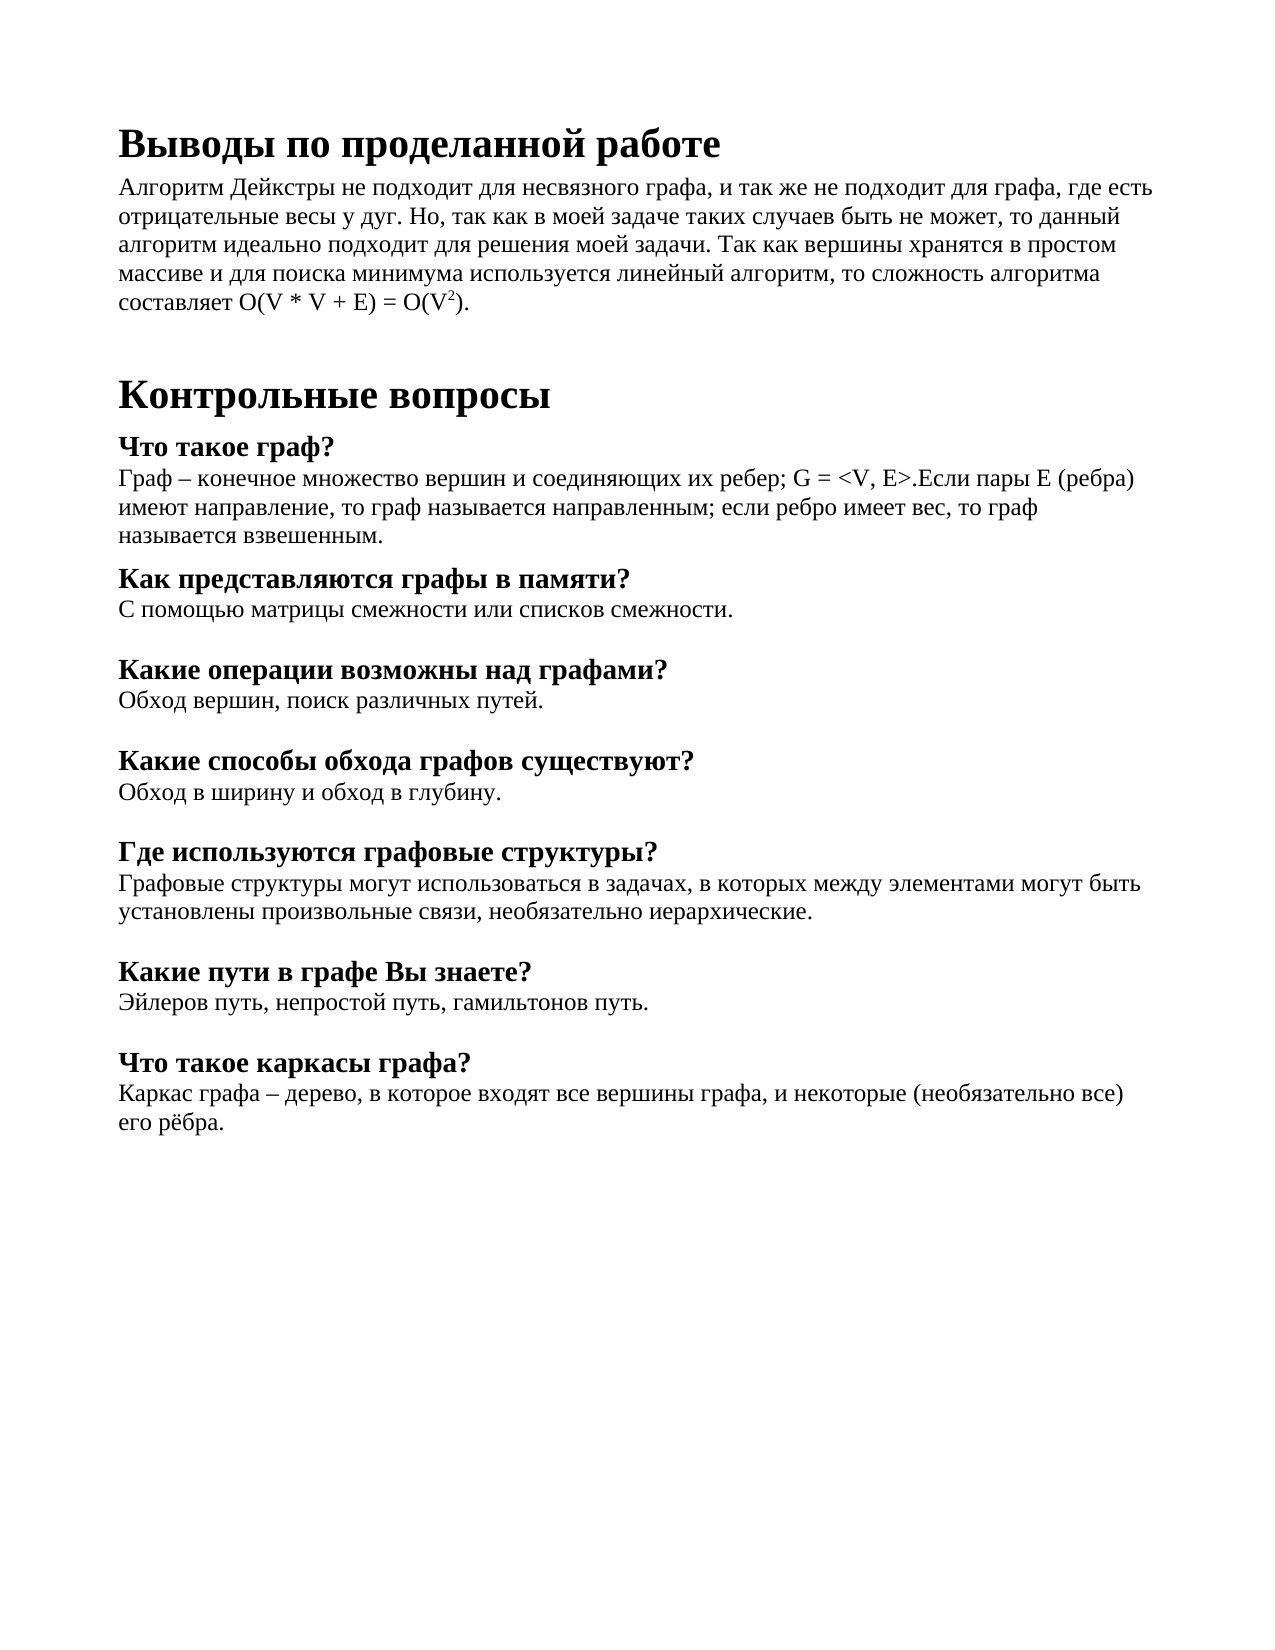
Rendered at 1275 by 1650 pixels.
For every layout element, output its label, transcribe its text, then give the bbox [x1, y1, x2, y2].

text Контрольные вопросы [118, 369, 1157, 417]
text Что такое граф? Граф – конечное множество вершин и соединяющих их ребер; G = <V, E>.Если пары Е (ребра) имеют направление, то граф называется направленным; если ребро имеет вес, то граф называется взвешенным. [118, 429, 1157, 549]
text Какие пути в графе Вы знаете? Эйлеров путь, непростой путь, гамильтонов путь. [118, 954, 1157, 1016]
text Выводы по проделанной работе [118, 118, 1157, 166]
text Алгоритм Дейкстры не подходит для несвязного графа, и так же не подходит для графа, где есть отрицательные весы у дуг. Но, так как в моей задаче таких случаев быть не может, то данный алгоритм идеально подходит для решения моей задачи. Так как вершины хранятся в простом массиве и для поиска минимума используется линейный алгоритм, то сложность алгоритма составляет O(V * V + E) = O(V2). [118, 172, 1157, 316]
text Что такое каркасы графа? [118, 1045, 1157, 1078]
text Как представляются графы в памяти? [118, 561, 1157, 594]
text Каркас графа – дерево, в которое входят все вершины графа, и некоторые (необязательно все) его рёбра. [118, 1078, 1157, 1136]
text Обход вершин, поиск различных путей. [118, 686, 1157, 714]
text Где используются графовые структуры? Графовые структуры могут использоваться в задачах, в которых между элементами могут быть установлены произвольные связи, необязательно иерархические. [118, 834, 1157, 925]
text Какие способы обхода графов существуют? [118, 743, 1157, 777]
text Обход в ширину и обход в глубину. [118, 777, 1157, 805]
text Какие операции возможны над графами? [118, 652, 1157, 686]
text С помощью матрицы смежности или списков смежности. [118, 594, 1157, 623]
